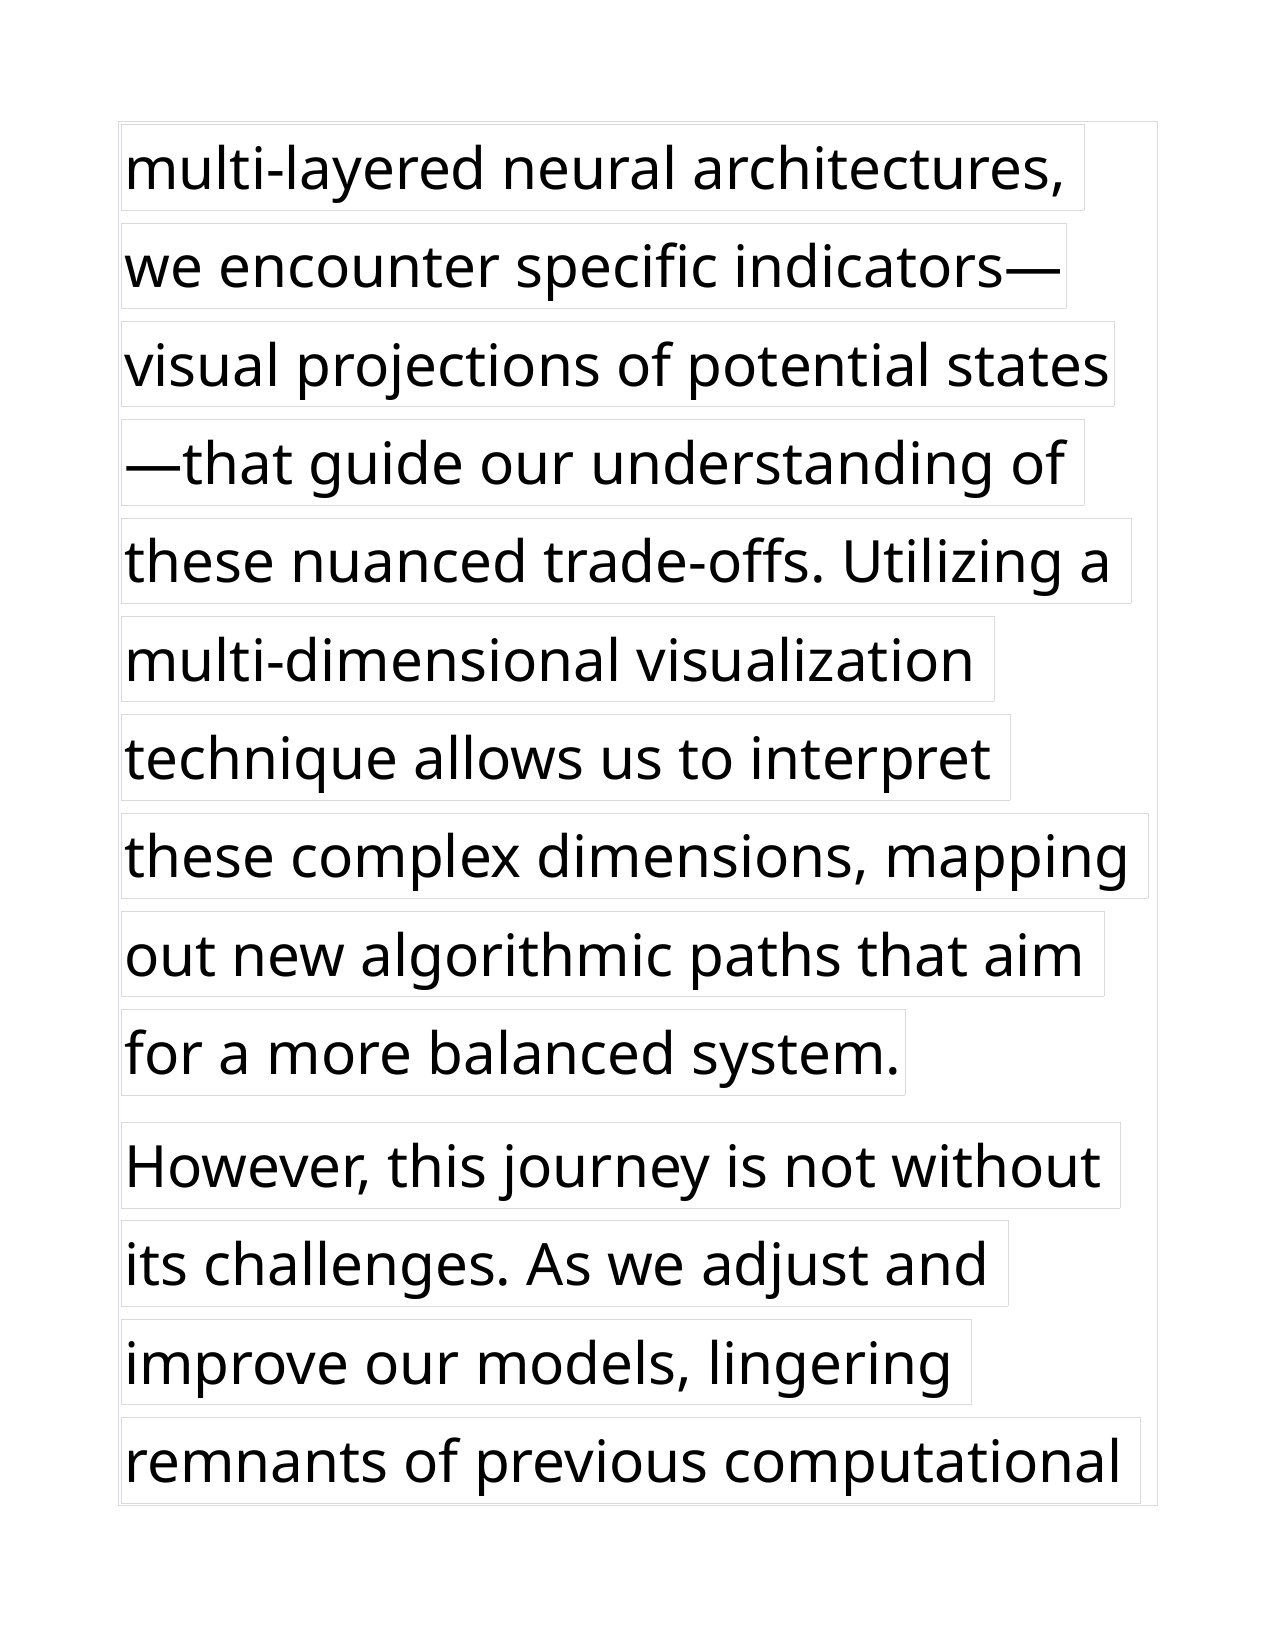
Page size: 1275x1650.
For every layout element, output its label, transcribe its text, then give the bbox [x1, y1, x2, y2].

text multi-layered neural architectures, we encounter specific indicators—visual projections of potential states—that guide our understanding of these nuanced trade-offs. Utilizing a multi-dimensional visualization technique allows us to interpret these complex dimensions, mapping out new algorithmic paths that aim for a more balanced system. [119, 122, 1157, 1095]
text However, this journey is not without its challenges. As we adjust and improve our models, lingering remnants of previous computational [119, 1119, 1157, 1505]
